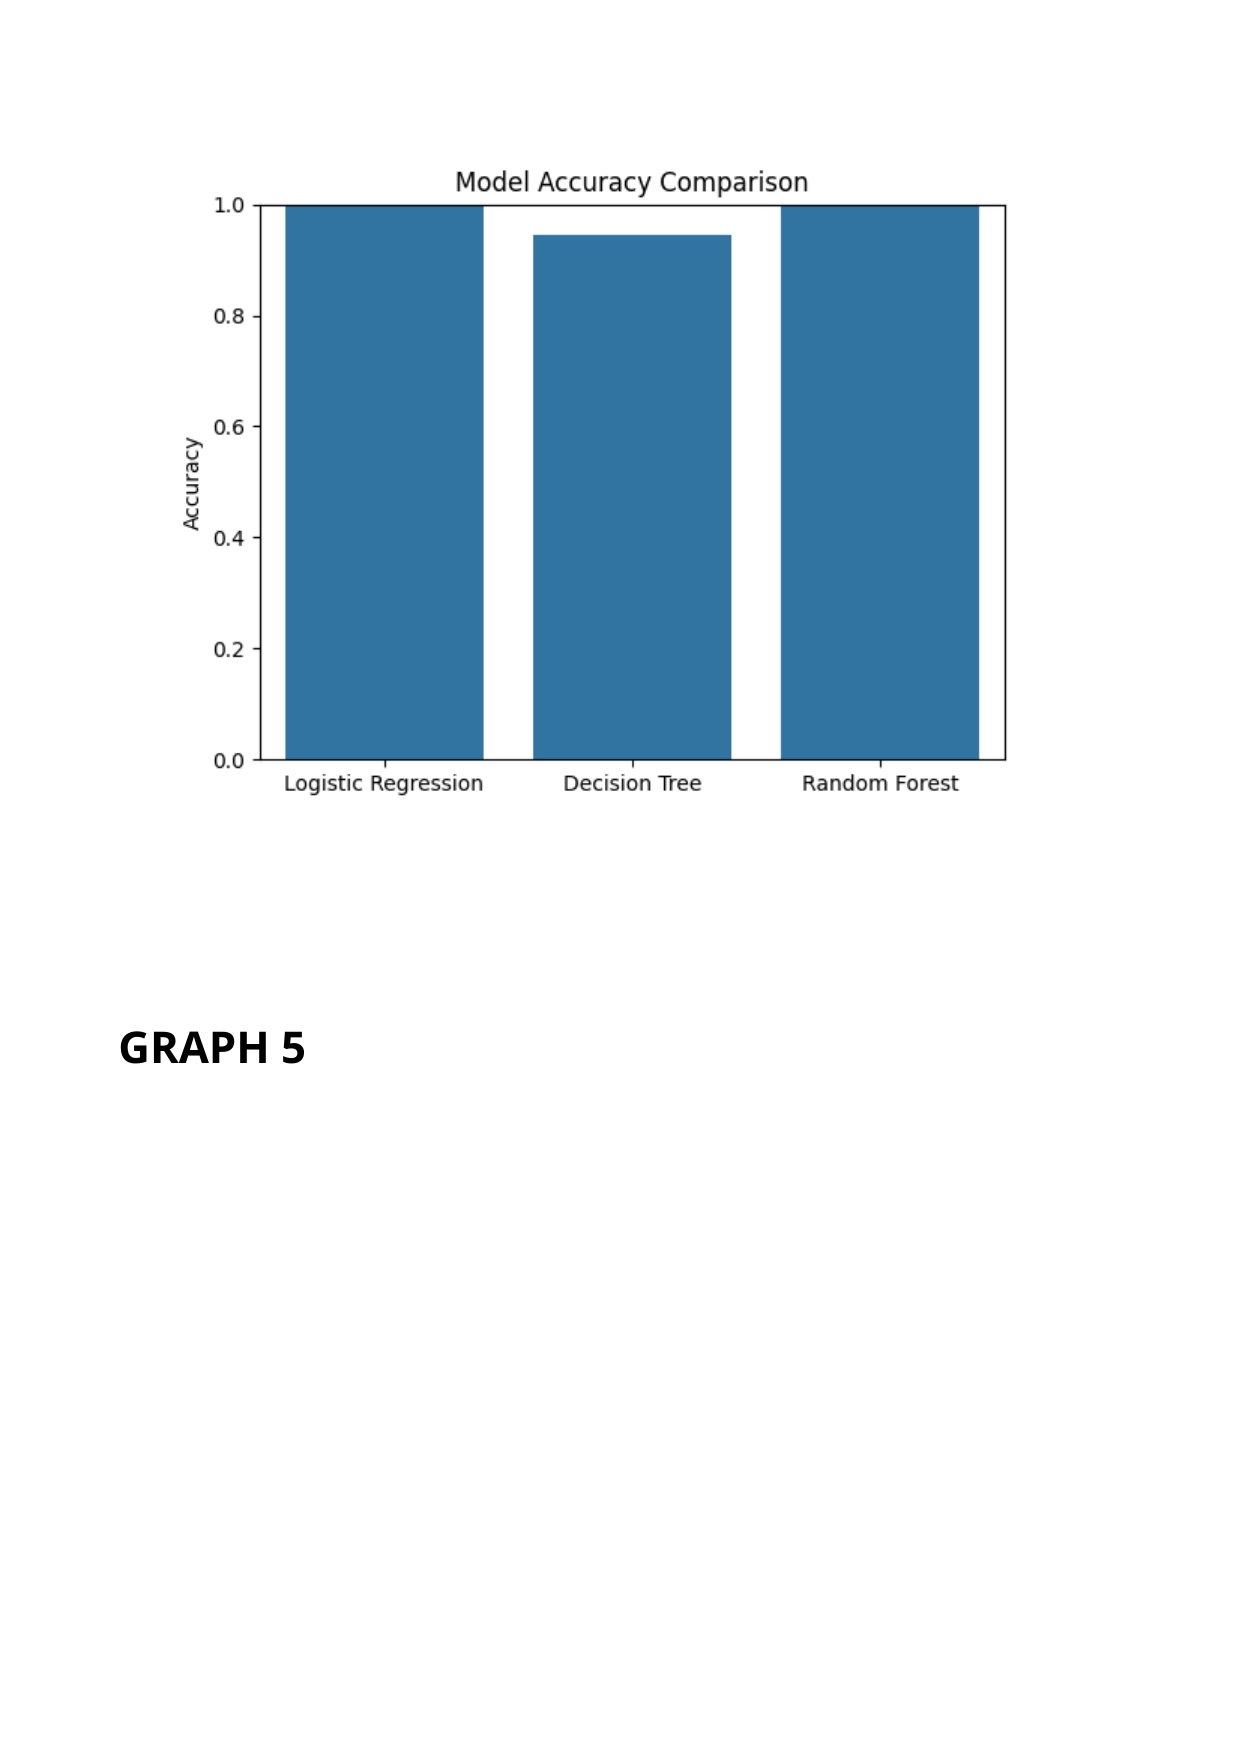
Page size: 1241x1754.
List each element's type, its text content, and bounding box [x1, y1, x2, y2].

picture [140, 118, 1100, 839]
text GRAPH 5 [118, 1017, 1122, 1076]
